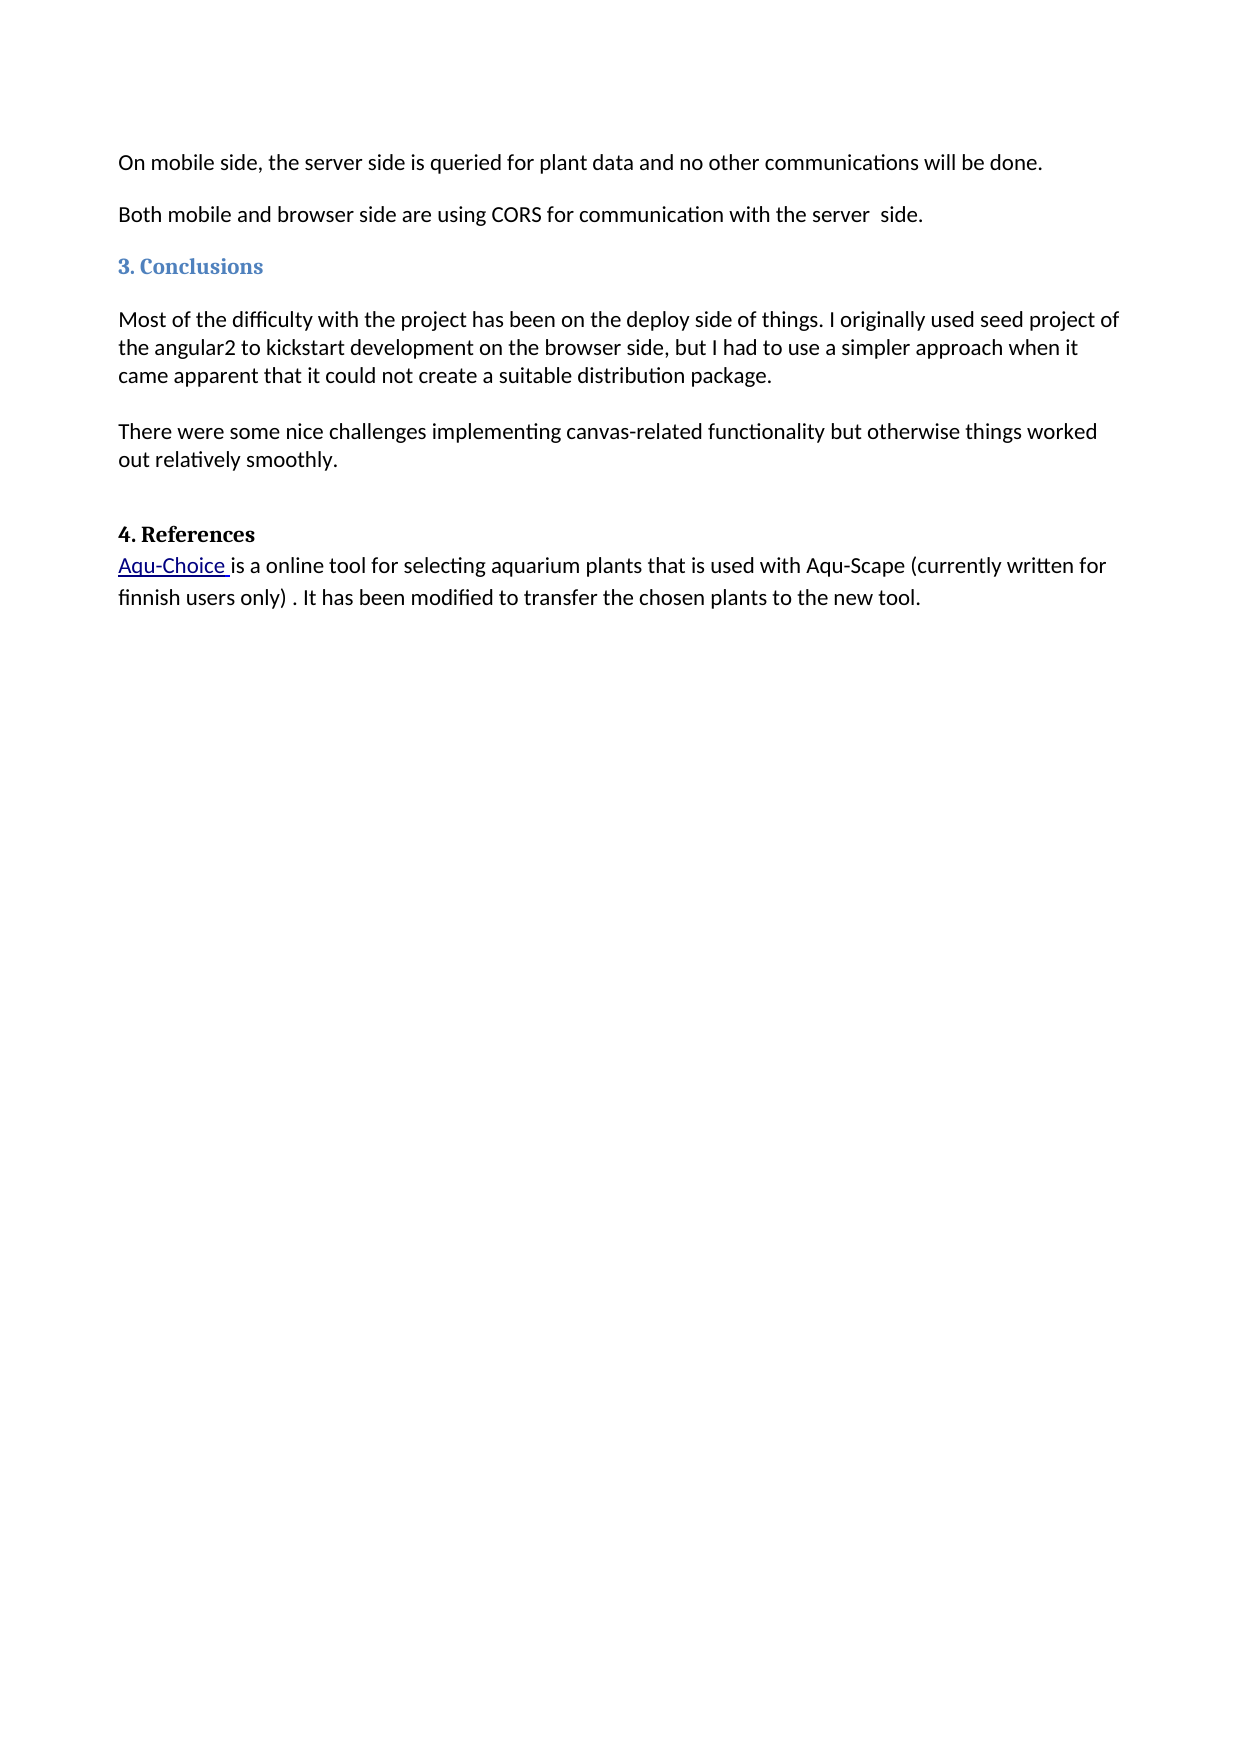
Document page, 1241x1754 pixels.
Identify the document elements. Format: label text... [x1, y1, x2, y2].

text There were some nice challenges implementing canvas-related functionality but otherwise things worked out relatively smoothly. [118, 417, 1122, 473]
text Most of the difficulty with the project has been on the deploy side of things. I originally used seed project of the angular2 to kickstart development on the browser side, but I had to use a simpler approach when it came apparent that it could not create a suitable distribution package. [118, 305, 1122, 389]
text Aqu-Choice is a online tool for selecting aquarium plants that is used with Aqu-Scape (currently written for finnish users only) . It has been modified to transfer the chosen plants to the new tool. [118, 551, 1122, 611]
text Both mobile and browser side are using CORS for communication with the server side. [118, 201, 1122, 229]
text On mobile side, the server side is queried for plant data and no other communications will be done. [118, 148, 1122, 176]
subtitle 4. References [118, 522, 1122, 548]
text 3. Conclusions [118, 254, 1122, 280]
